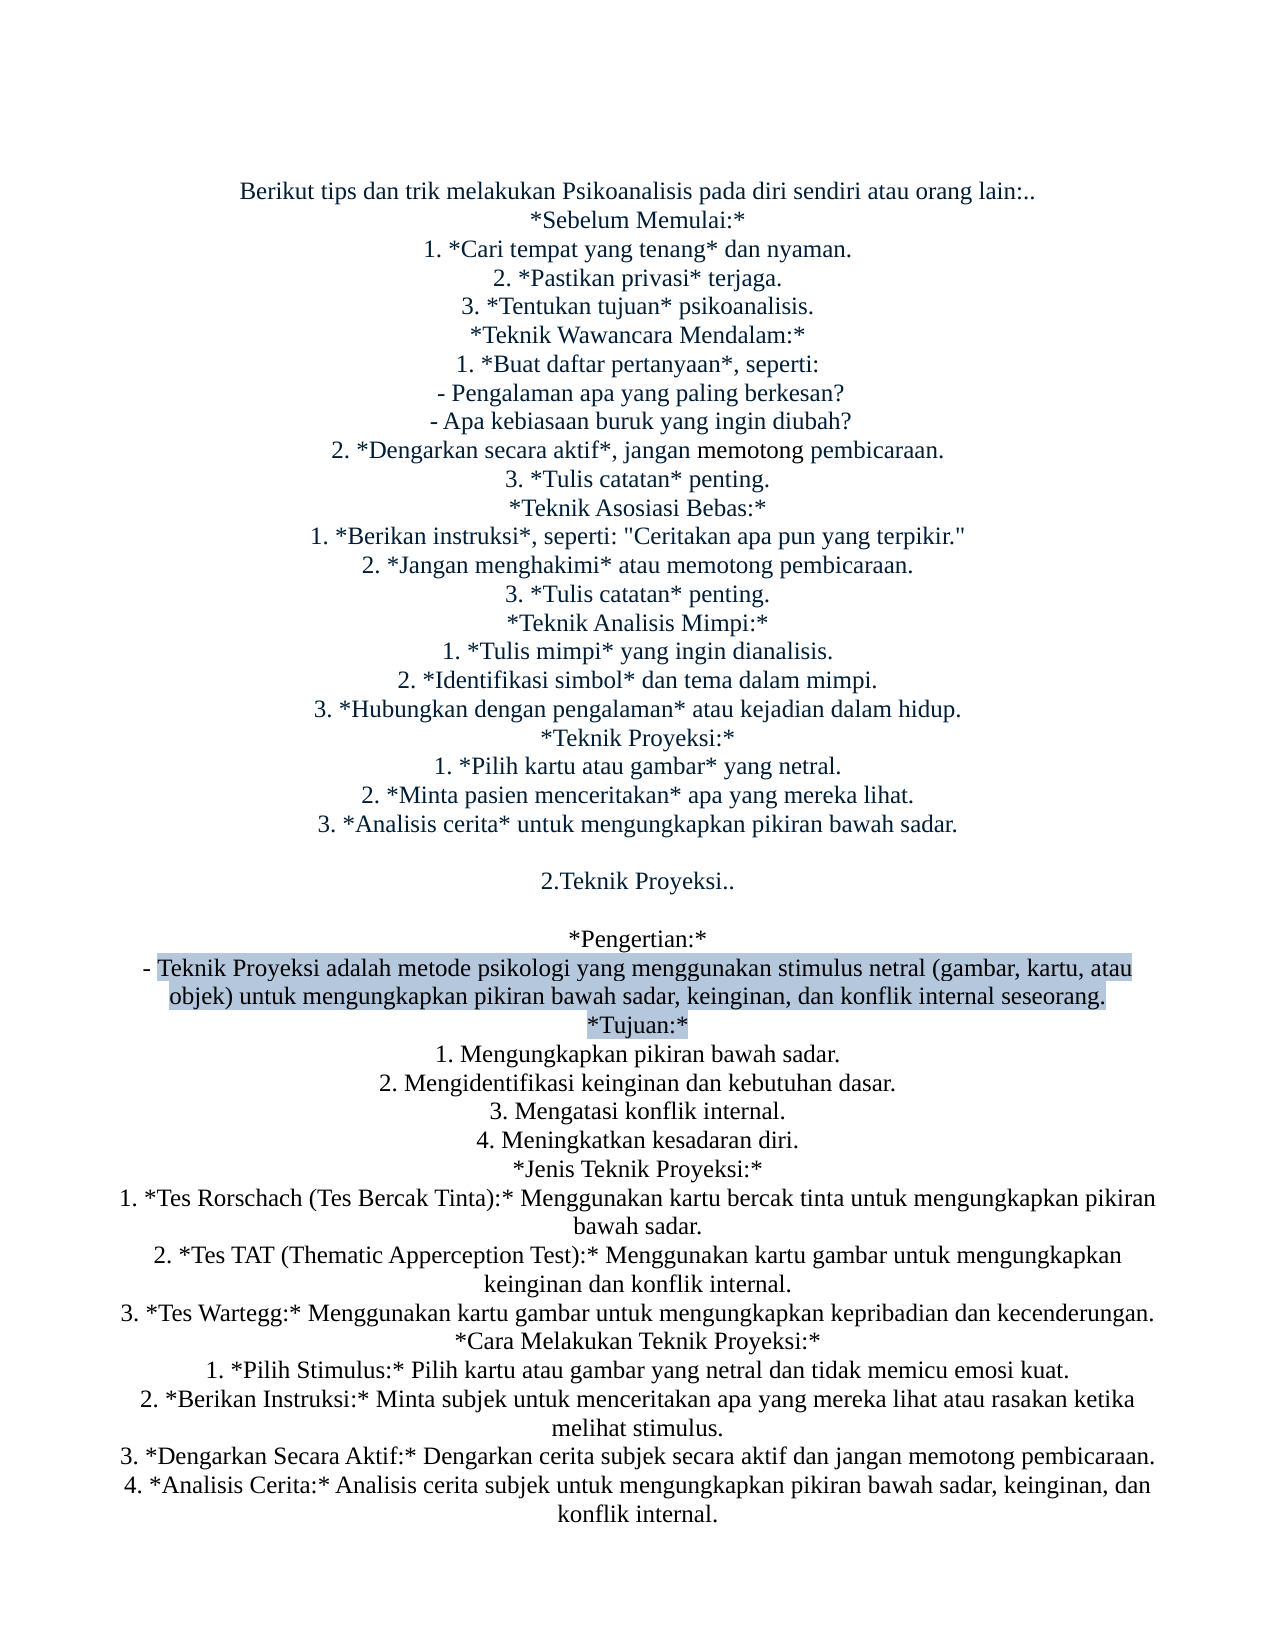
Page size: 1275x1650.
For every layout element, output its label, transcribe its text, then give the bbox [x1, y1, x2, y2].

text *Pengertian:* - Teknik Proyeksi adalah metode psikologi yang menggunakan stimulus netral (gambar, kartu, atau objek) untuk mengungkapkan pikiran bawah sadar, keinginan, dan konflik internal seseorang. *Tujuan:* 1. Mengungkapkan pikiran bawah sadar. 2. Mengidentifikasi keinginan dan kebutuhan dasar. 3. Mengatasi konflik internal. 4. Meningkatkan kesadaran diri. *Jenis Teknik Proyeksi:* 1. *Tes Rorschach (Tes Bercak Tinta):* Menggunakan kartu bercak tinta untuk mengungkapkan pikiran bawah sadar. 2. *Tes TAT (Thematic Apperception Test):* Menggunakan kartu gambar untuk mengungkapkan keinginan dan konflik internal. 3. *Tes Wartegg:* Menggunakan kartu gambar untuk mengungkapkan kepribadian dan kecenderungan. *Cara Melakukan Teknik Proyeksi:* 1. *Pilih Stimulus:* Pilih kartu atau gambar yang netral dan tidak memicu emosi kuat. 2. *Berikan Instruksi:* Minta subjek untuk menceritakan apa yang mereka lihat atau rasakan ketika melihat stimulus. 3. *Dengarkan Secara Aktif:* Dengarkan cerita subjek secara aktif dan jangan memotong pembicaraan. 4. *Analisis Cerita:* Analisis cerita subjek untuk mengungkapkan pikiran bawah sadar, keinginan, dan konflik internal. [118, 924, 1157, 1528]
text 2.Teknik Proyeksi.. [118, 866, 1157, 895]
text Berikut tips dan trik melakukan Psikoanalisis pada diri sendiri atau orang lain:.. *Sebelum Memulai:* 1. *Cari tempat yang tenang* dan nyaman. 2. *Pastikan privasi* terjaga. 3. *Tentukan tujuan* psikoanalisis. *Teknik Wawancara Mendalam:* 1. *Buat daftar pertanyaan*, seperti: - Pengalaman apa yang paling berkesan? - Apa kebiasaan buruk yang ingin diubah? 2. *Dengarkan secara aktif*, jangan memotong pembicaraan. 3. *Tulis catatan* penting. *Teknik Asosiasi Bebas:* 1. *Berikan instruksi*, seperti: "Ceritakan apa pun yang terpikir." 2. *Jangan menghakimi* atau memotong pembicaraan. 3. *Tulis catatan* penting. *Teknik Analisis Mimpi:* 1. *Tulis mimpi* yang ingin dianalisis. 2. *Identifikasi simbol* dan tema dalam mimpi. 3. *Hubungkan dengan pengalaman* atau kejadian dalam hidup. *Teknik Proyeksi:* 1. *Pilih kartu atau gambar* yang netral. 2. *Minta pasien menceritakan* apa yang mereka lihat. 3. *Analisis cerita* untuk mengungkapkan pikiran bawah sadar. [118, 176, 1157, 838]
